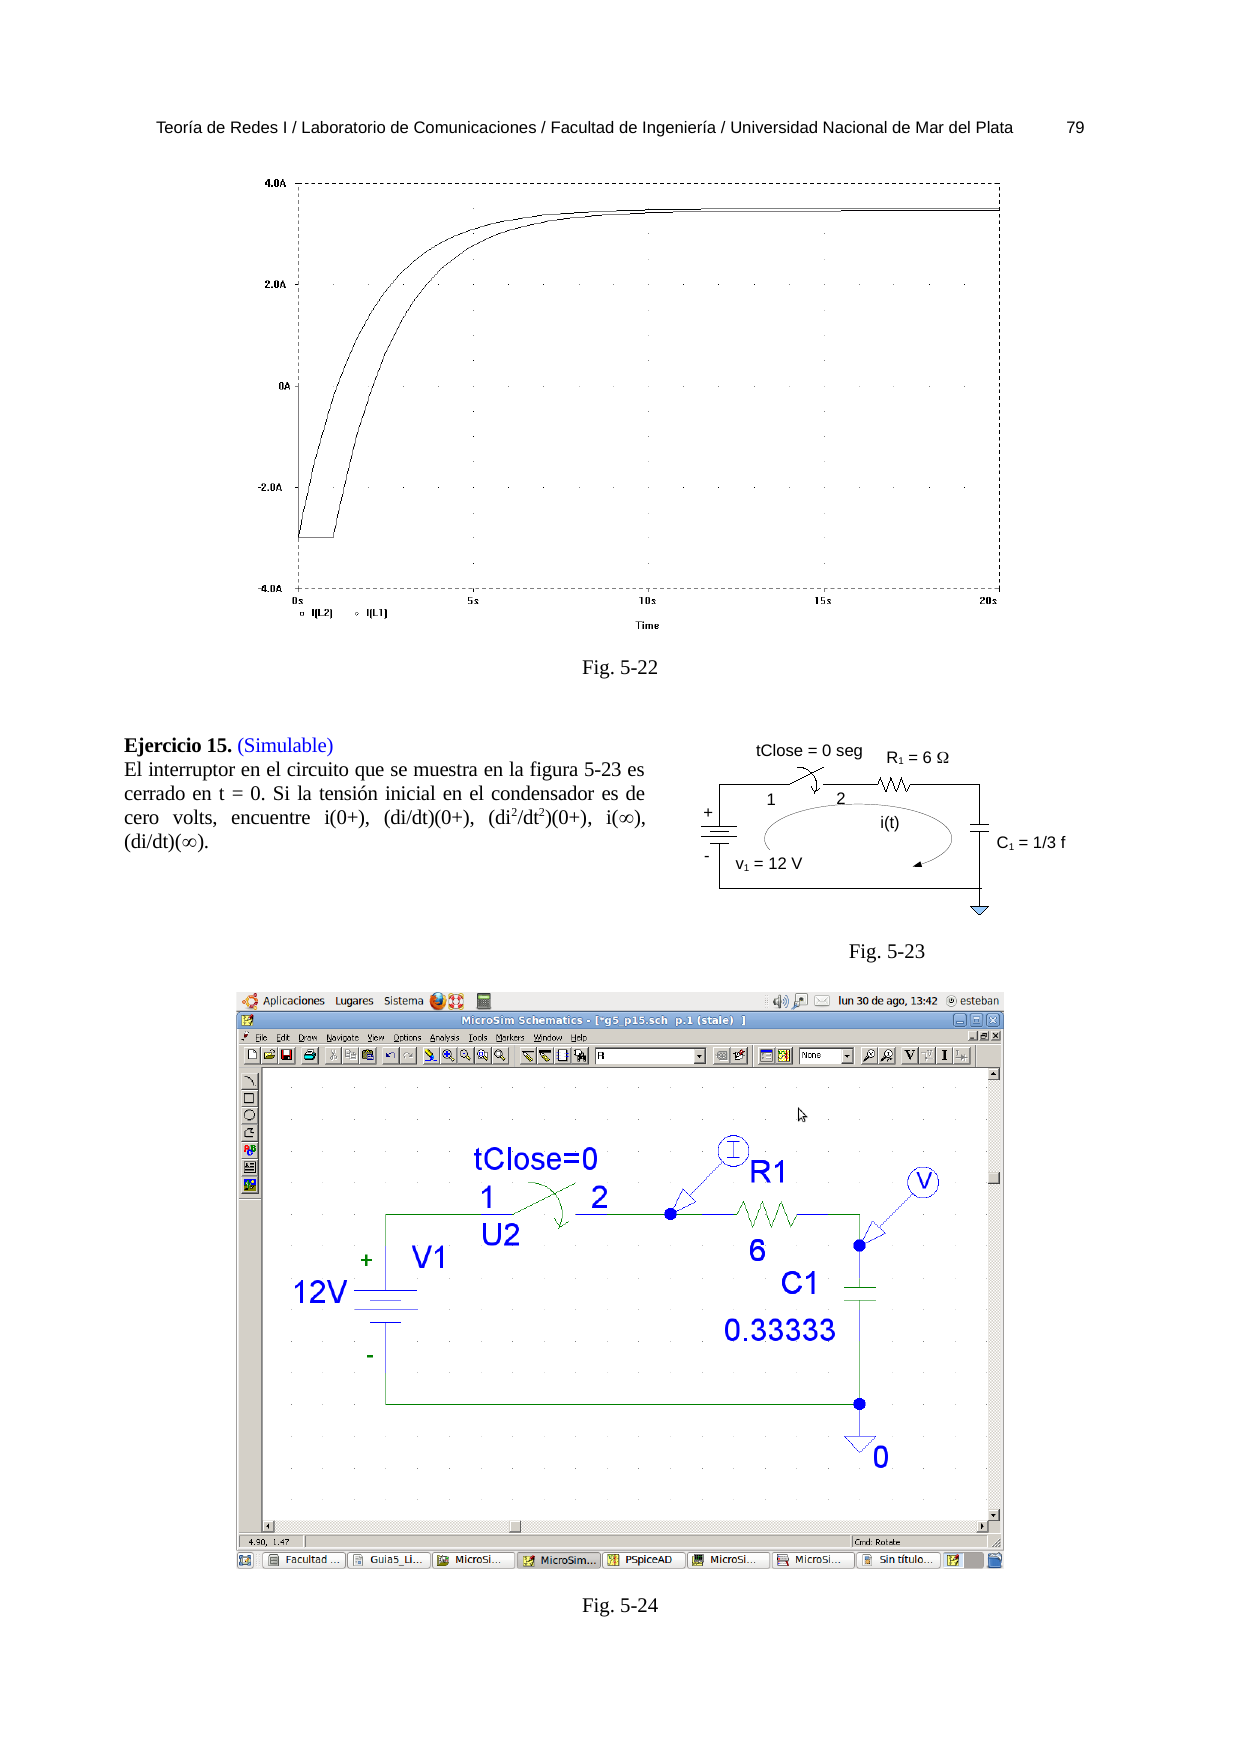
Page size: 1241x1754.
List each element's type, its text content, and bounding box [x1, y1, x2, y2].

text Fig. 5-22 [118, 655, 1122, 679]
table_header Ejercicio 15. (Simulable) El interruptor en el circuito que se muestra en la figura 5-23 es cerrado en t = 0. Si la tensión inicial en el condensador es de cero volts, encuentre i(0+), (di/dt)(0+), (di2/dt2)(0+), i(), (di/dt)(). [118, 727, 652, 969]
picture [236, 992, 1004, 1569]
table_header Fig. 5-23 [652, 727, 1122, 969]
text Fig. 5-24 [118, 1593, 1122, 1617]
